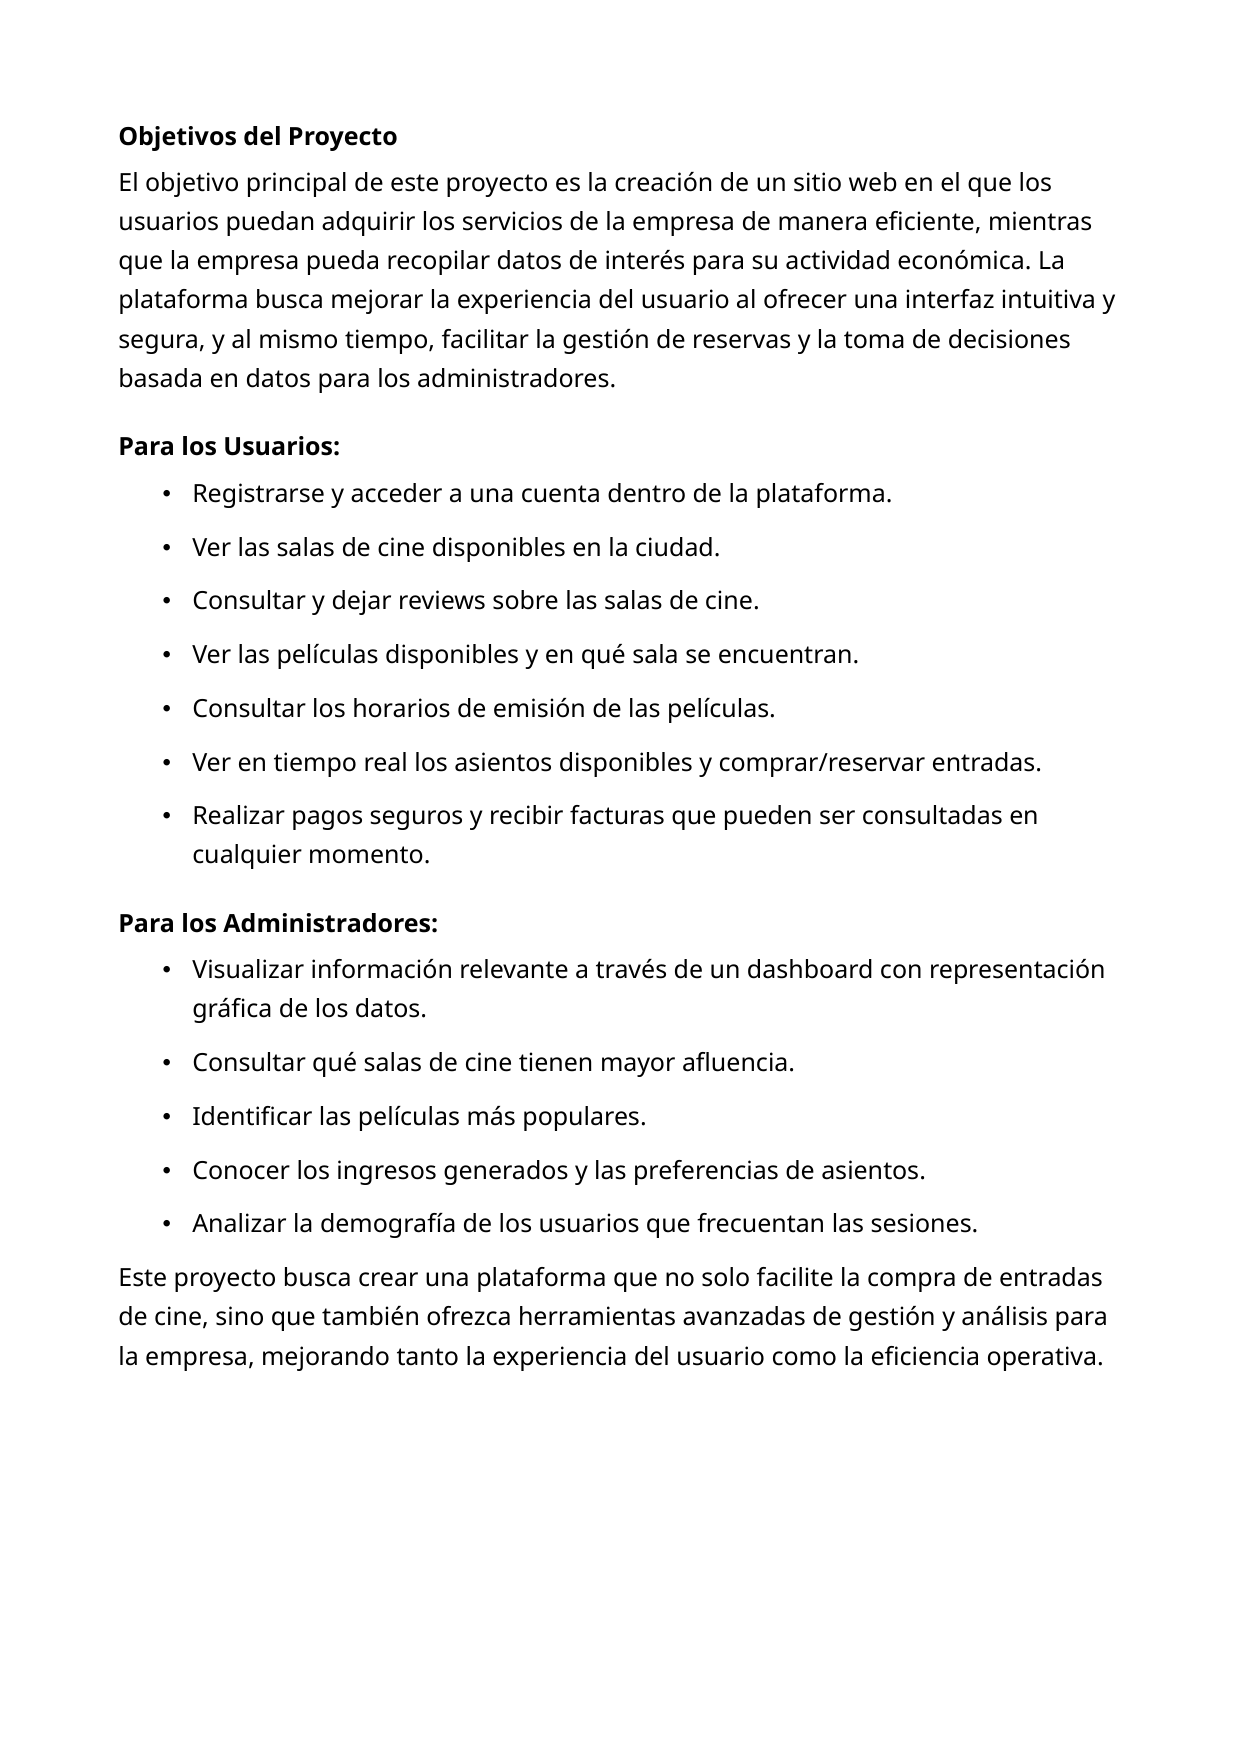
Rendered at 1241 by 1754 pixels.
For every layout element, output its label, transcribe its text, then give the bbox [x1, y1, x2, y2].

list Visualizar información relevante a través de un dashboard con representación gráfica de los datos. [162, 952, 1122, 1025]
subtitle Para los Administradores: [118, 905, 1122, 939]
list Conocer los ingresos generados y las preferencias de asientos. [162, 1152, 1122, 1186]
subtitle Para los Usuarios: [118, 429, 1122, 463]
list Analizar la demografía de los usuarios que frecuentan las sesiones. [162, 1206, 1122, 1240]
list Consultar y dejar reviews sobre las salas de cine. [162, 583, 1122, 617]
list Consultar los horarios de emisión de las películas. [162, 690, 1122, 724]
list Identificar las películas más populares. [162, 1099, 1122, 1133]
list Consultar qué salas de cine tienen mayor afluencia. [162, 1045, 1122, 1079]
list Ver las salas de cine disponibles en la ciudad. [162, 529, 1122, 563]
text El objetivo principal de este proyecto es la creación de un sitio web en el que los usuarios puedan adquirir los servicios de la empresa de manera eficiente, mientras que la empresa pueda recopilar datos de interés para su actividad económica. La plataforma busca mejorar la experiencia del usuario al ofrecer una interfaz intuitiva y segura, y al mismo tiempo, facilitar la gestión de reservas y la toma de decisiones basada en datos para los administradores. [118, 165, 1122, 394]
list Registrarse y acceder a una cuenta dentro de la plataforma. [162, 475, 1122, 509]
list Ver en tiempo real los asientos disponibles y comprar/reservar entradas. [162, 744, 1122, 778]
subtitle Objetivos del Proyecto [118, 118, 1122, 152]
text Este proyecto busca crear una plataforma que no solo facilite la compra de entradas de cine, sino que también ofrezca herramientas avanzadas de gestión y análisis para la empresa, mejorando tanto la experiencia del usuario como la eficiencia operativa. [118, 1260, 1122, 1372]
list Ver las películas disponibles y en qué sala se encuentran. [162, 637, 1122, 671]
list Realizar pagos seguros y recibir facturas que pueden ser consultadas en cualquier momento. [162, 798, 1122, 871]
